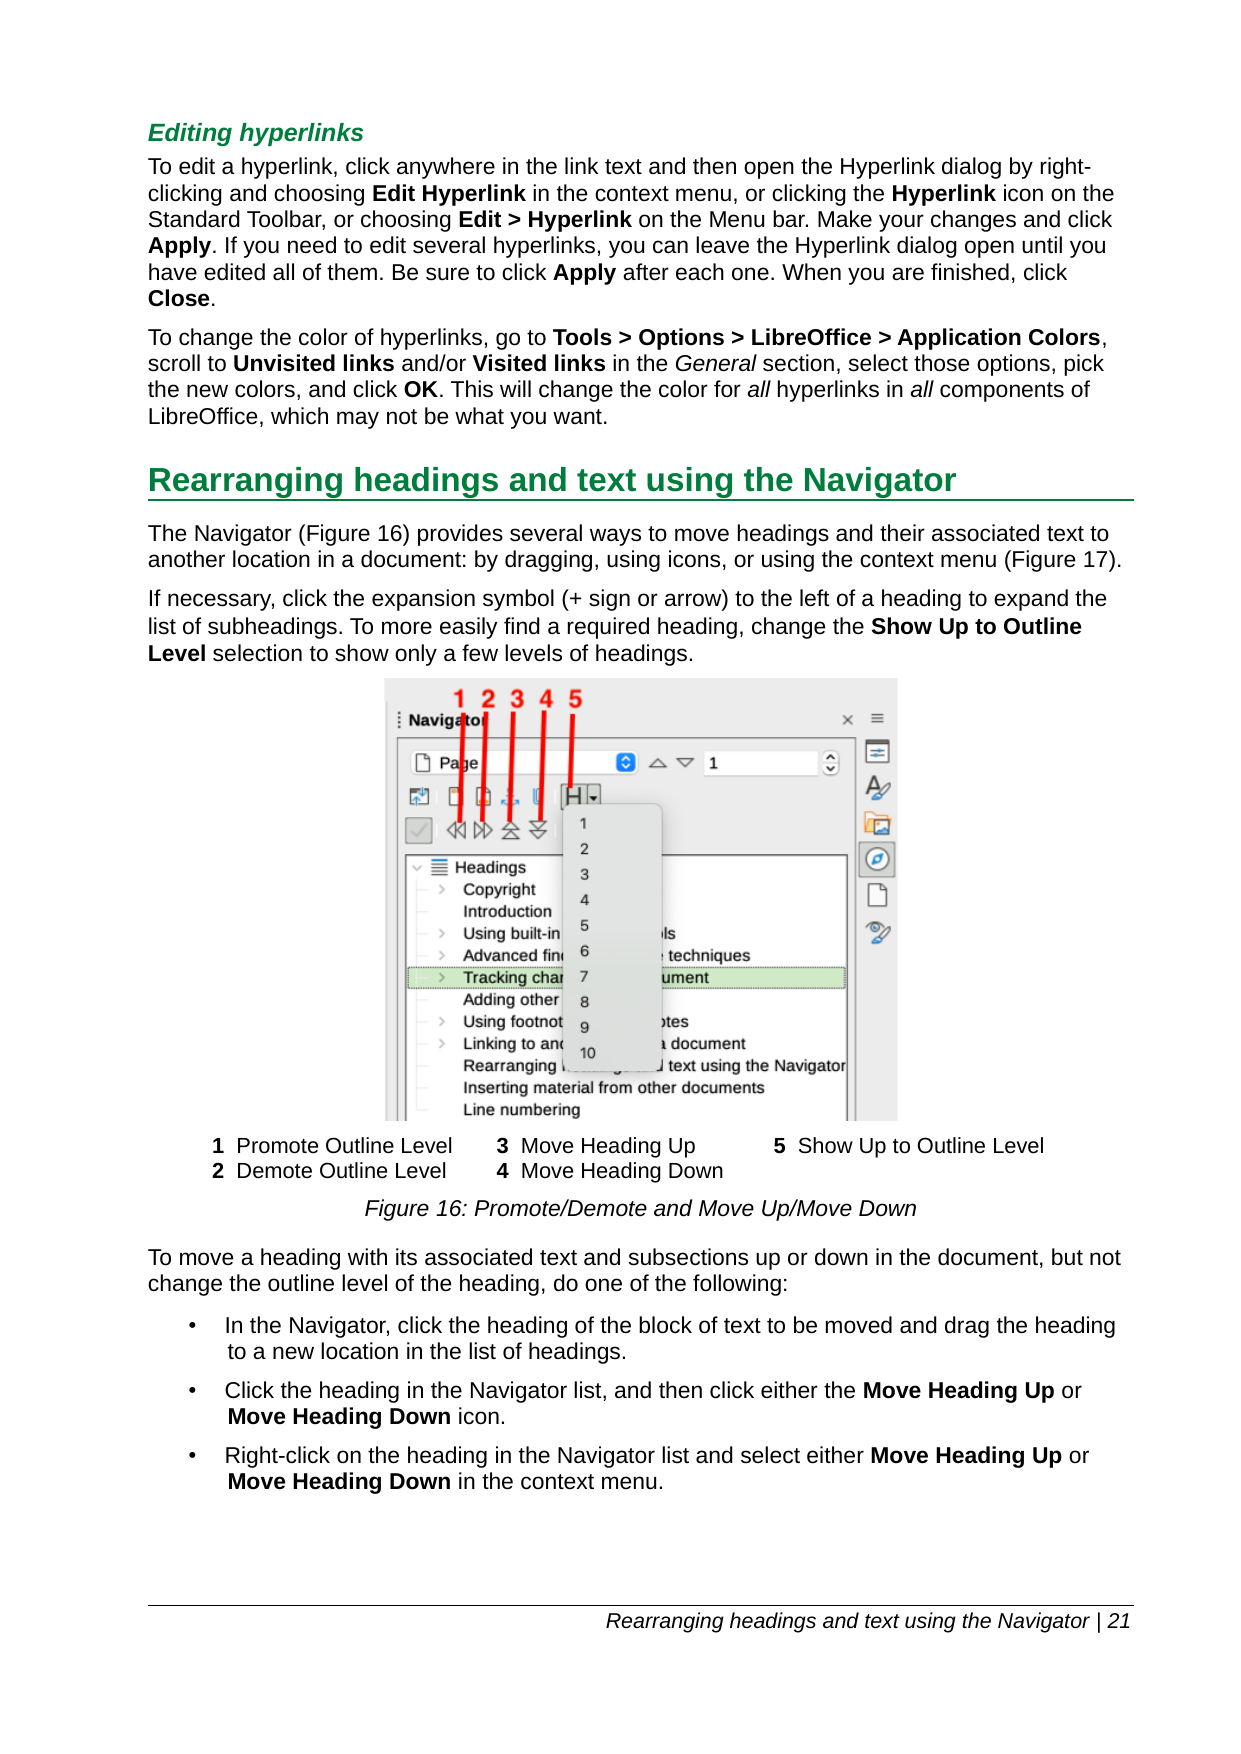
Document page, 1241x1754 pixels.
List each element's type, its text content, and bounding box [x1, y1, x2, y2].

table_cell 2 Demote Outline Level [206, 1159, 490, 1184]
list The Navigator (Figure 16) provides several ways to move headings and their associated text to another location in a document: by dragging, using icons, or using the context menu (Figure 17). [148, 520, 1134, 572]
list Right-click on the heading in the Navigator list and select either Move Heading Up or Move Heading Down in the context menu. [185, 1439, 1134, 1498]
list Click the heading in the Navigator list, and then click either the Move Heading Up or Move Heading Down icon. [185, 1374, 1134, 1429]
text To move a heading with its associated text and subsections up or down in the document, but not change the outline level of the heading, do one of the following: [148, 1243, 1134, 1296]
table_cell [767, 1159, 1076, 1184]
table_header 3 Move Heading Up [490, 1133, 767, 1158]
table_header 5 Show Up to Outline Level [767, 1133, 1076, 1158]
text If necessary, click the expansion symbol (+ sign or arrow) to the left of a heading to expand the list of subheadings. To more easily find a required heading, change the Show Up to Outline Level selection to show only a few levels of headings. [148, 585, 1134, 666]
picture [384, 678, 898, 1121]
table_header 1 Promote Outline Level [206, 1133, 490, 1158]
list In the Navigator, click the heading of the block of text to be moved and drag the heading to a new location in the list of headings. [185, 1309, 1134, 1364]
text To edit a hyperlink, click anywhere in the link text and then open the Hyperlink dialog by right-clicking and choosing Edit Hyperlink in the context menu, or clicking the Hyperlink icon on the Standard Toolbar, or choosing Edit > Hyperlink on the Menu bar. Make your changes and click Apply. If you need to edit several hyperlinks, you can leave the Hyperlink dialog open until you have edited all of them. Be sure to click Apply after each one. When you are finished, click Close. [148, 153, 1134, 311]
text Figure 16: Promote/Demote and Move Up/Move Down [205, 1195, 1076, 1222]
table_cell 4 Move Heading Down [490, 1159, 767, 1184]
subtitle Rearranging headings and text using the Navigator [148, 460, 1134, 499]
text To change the color of hyperlinks, go to Tools > Options > LibreOffice > Application Colors, scroll to Unvisited links and/or Visited links in the General section, select those options, pick the new colors, and click OK. This will change the color for all hyperlinks in all components of LibreOffice, which may not be what you want. [148, 324, 1134, 429]
subtitle Editing hyperlinks [148, 118, 1134, 147]
